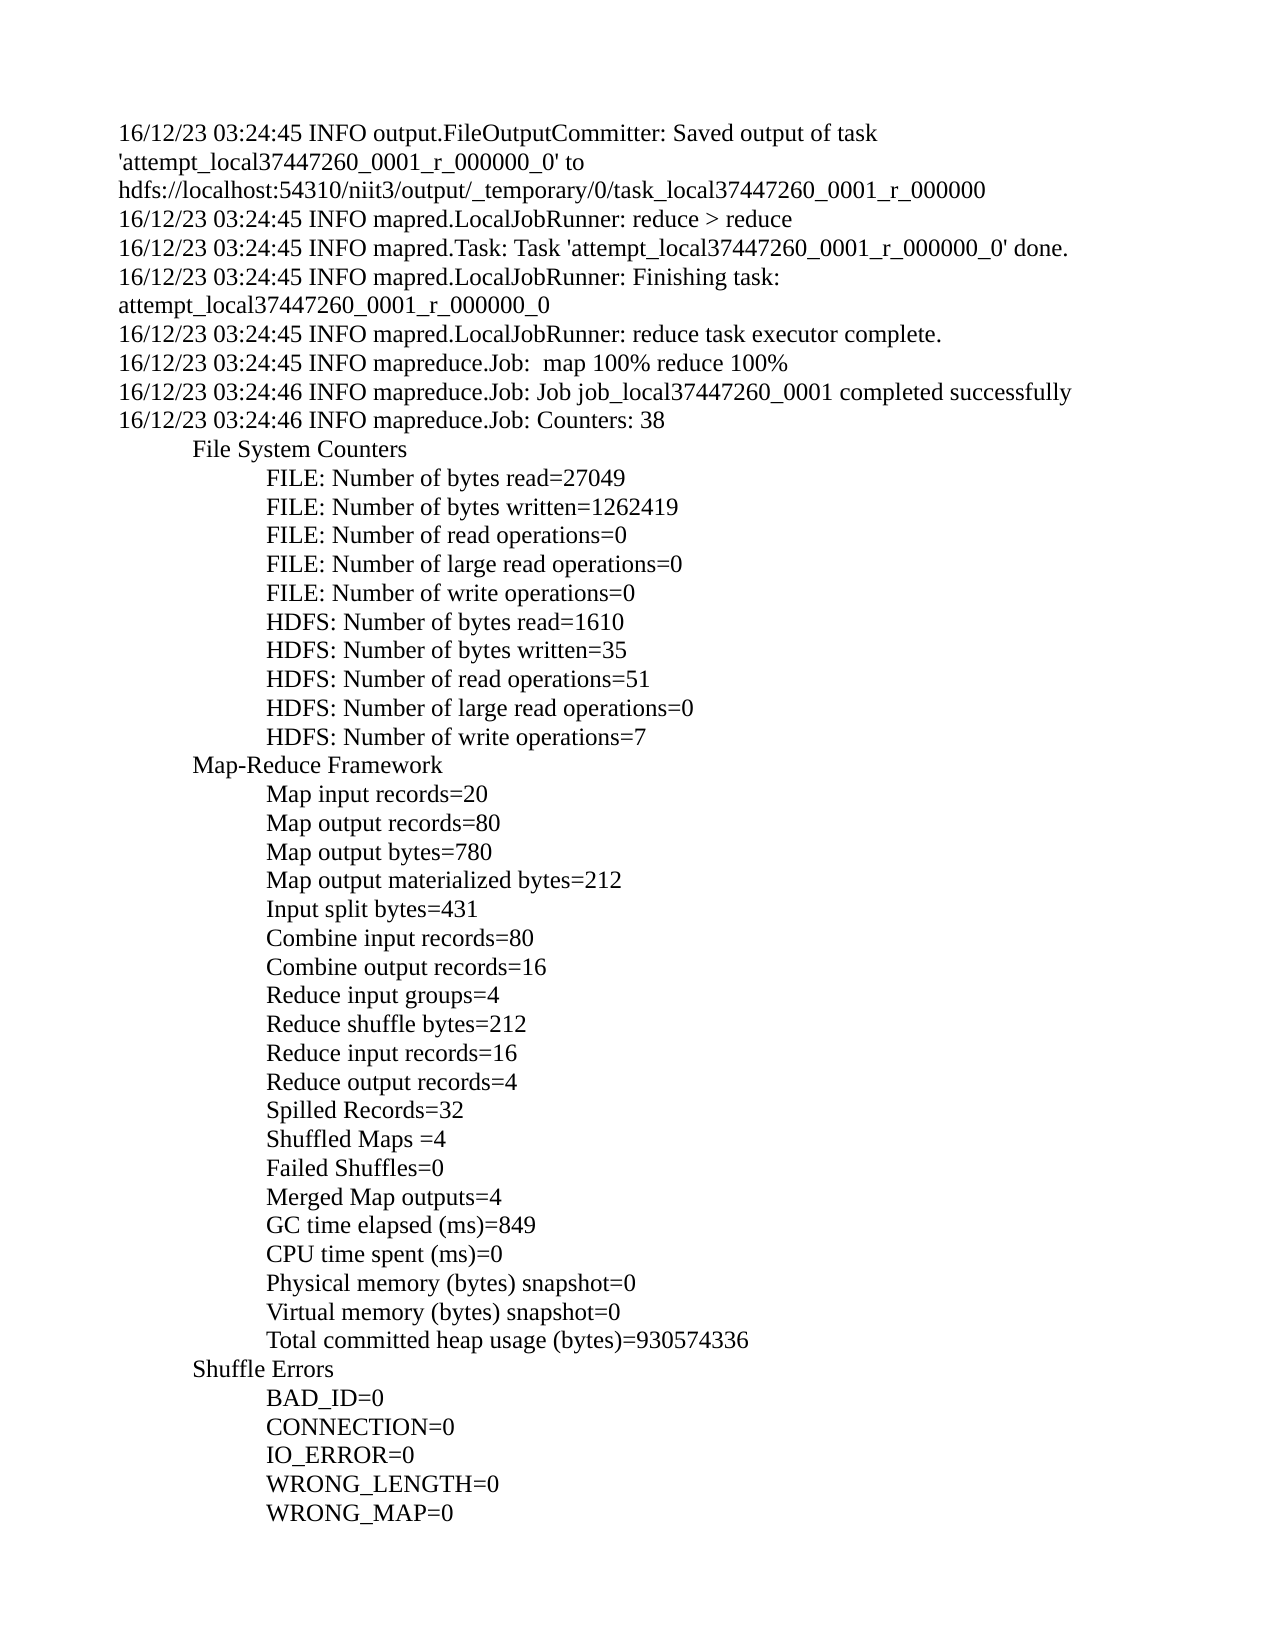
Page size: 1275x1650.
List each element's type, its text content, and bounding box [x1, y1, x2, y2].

text 16/12/23 03:24:46 INFO mapreduce.Job: Counters: 38 [118, 406, 1157, 434]
text HDFS: Number of bytes written=35 [118, 636, 1157, 664]
text FILE: Number of large read operations=0 [118, 549, 1157, 578]
text Map output bytes=780 [118, 837, 1157, 866]
text Map output records=80 [118, 808, 1157, 837]
text Virtual memory (bytes) snapshot=0 [118, 1297, 1157, 1326]
text 16/12/23 03:24:45 INFO mapred.LocalJobRunner: reduce > reduce [118, 204, 1157, 233]
text Map-Reduce Framework [118, 751, 1157, 779]
text 16/12/23 03:24:45 INFO output.FileOutputCommitter: Saved output of task 'attempt_local37447260_0001_r_000000_0' to hdfs://localhost:54310/niit3/output/_temporary/0/task_local37447260_0001_r_000000 [118, 118, 1157, 204]
text Reduce input groups=4 [118, 981, 1157, 1009]
text Merged Map outputs=4 [118, 1182, 1157, 1211]
text BAD_ID=0 [118, 1383, 1157, 1412]
text HDFS: Number of read operations=51 [118, 664, 1157, 693]
text 16/12/23 03:24:45 INFO mapred.Task: Task 'attempt_local37447260_0001_r_000000_0' done. [118, 233, 1157, 262]
text FILE: Number of write operations=0 [118, 578, 1157, 607]
text File System Counters [118, 434, 1157, 463]
text Combine output records=16 [118, 952, 1157, 981]
text Map output materialized bytes=212 [118, 866, 1157, 894]
text Shuffle Errors [118, 1354, 1157, 1383]
text Reduce shuffle bytes=212 [118, 1009, 1157, 1038]
text HDFS: Number of large read operations=0 [118, 693, 1157, 722]
text Spilled Records=32 [118, 1096, 1157, 1124]
text FILE: Number of bytes written=1262419 [118, 492, 1157, 521]
text CONNECTION=0 [118, 1412, 1157, 1441]
text Reduce output records=4 [118, 1067, 1157, 1096]
text Input split bytes=431 [118, 894, 1157, 923]
text Combine input records=80 [118, 923, 1157, 952]
text Physical memory (bytes) snapshot=0 [118, 1268, 1157, 1297]
text 16/12/23 03:24:46 INFO mapreduce.Job: Job job_local37447260_0001 completed successfully [118, 377, 1157, 406]
text Shuffled Maps =4 [118, 1124, 1157, 1153]
text Map input records=20 [118, 779, 1157, 808]
text HDFS: Number of write operations=7 [118, 722, 1157, 751]
text WRONG_MAP=0 [118, 1498, 1157, 1527]
text 16/12/23 03:24:45 INFO mapred.LocalJobRunner: reduce task executor complete. [118, 319, 1157, 348]
text Failed Shuffles=0 [118, 1153, 1157, 1182]
text Total committed heap usage (bytes)=930574336 [118, 1326, 1157, 1354]
text CPU time spent (ms)=0 [118, 1239, 1157, 1268]
text FILE: Number of read operations=0 [118, 521, 1157, 549]
text WRONG_LENGTH=0 [118, 1469, 1157, 1498]
text GC time elapsed (ms)=849 [118, 1211, 1157, 1239]
text 16/12/23 03:24:45 INFO mapreduce.Job: map 100% reduce 100% [118, 348, 1157, 377]
text HDFS: Number of bytes read=1610 [118, 607, 1157, 636]
text Reduce input records=16 [118, 1038, 1157, 1067]
text IO_ERROR=0 [118, 1441, 1157, 1469]
text FILE: Number of bytes read=27049 [118, 463, 1157, 492]
text 16/12/23 03:24:45 INFO mapred.LocalJobRunner: Finishing task: attempt_local37447260_0001_r_000000_0 [118, 262, 1157, 319]
